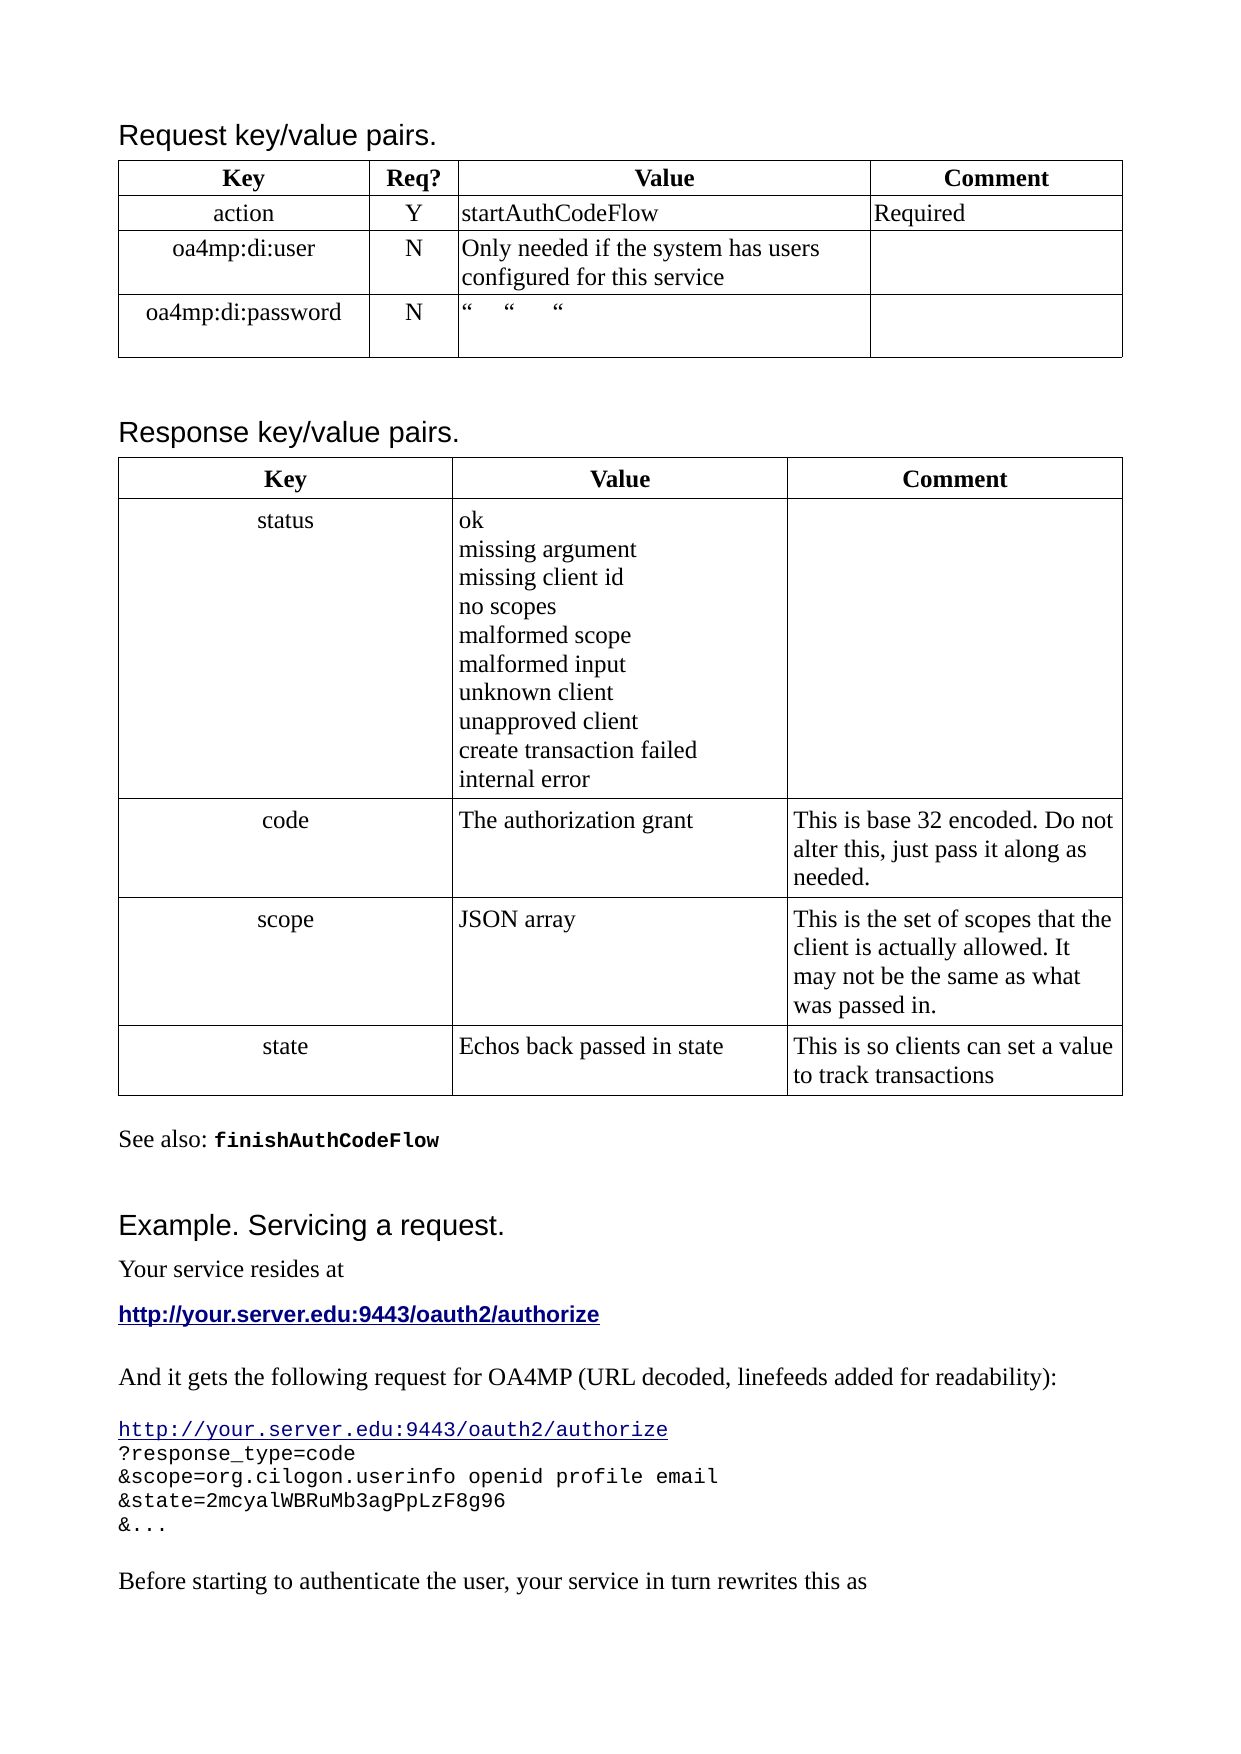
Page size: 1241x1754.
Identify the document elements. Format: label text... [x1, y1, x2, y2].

table_cell [871, 295, 1122, 357]
table_cell state [119, 1026, 452, 1094]
table_cell The authorization grant [453, 799, 787, 897]
table_cell Echos back passed in state [453, 1026, 787, 1094]
subtitle Response key/value pairs. [118, 415, 1122, 449]
table_header Value [459, 161, 870, 195]
table_header Key [119, 161, 369, 195]
text http://your.server.edu:9443/oauth2/authorize [118, 1301, 1122, 1328]
subtitle Example. Servicing a request. [118, 1208, 1122, 1241]
table_cell Only needed if the system has users configured for this service [459, 231, 870, 293]
table_cell N [370, 295, 458, 357]
table_cell code [119, 799, 452, 897]
table_cell action [119, 196, 369, 230]
table_cell status [119, 499, 452, 798]
table_cell “ “ “ [459, 295, 870, 357]
table_header Comment [788, 458, 1122, 498]
subtitle Request key/value pairs. [118, 118, 1122, 152]
text Your service resides at [118, 1254, 1122, 1282]
table_header Value [453, 458, 787, 498]
text See also: finishAuthCodeFlow [118, 1124, 1122, 1154]
table_cell This is base 32 encoded. Do not alter this, just pass it along as needed. [788, 799, 1122, 897]
table_header Key [119, 458, 452, 498]
table_cell [788, 499, 1122, 798]
table_cell N [370, 231, 458, 293]
table_cell This is the set of scopes that the client is actually allowed. It may not be the same as what was passed in. [788, 898, 1122, 1024]
table_cell scope [119, 898, 452, 1024]
table_cell Required [871, 196, 1122, 230]
table_cell Y [370, 196, 458, 230]
table_cell oa4mp:di:user [119, 231, 369, 293]
table_header Comment [871, 161, 1122, 195]
text http://your.server.edu:9443/oauth2/authorize ?response_type=code &scope=org.cilogon.userinfo openid profile email &state=2mcyalWBRuMb3agPpLzF8g96 &... [118, 1419, 1122, 1537]
table_cell This is so clients can set a value to track transactions [788, 1026, 1122, 1094]
table_cell ok missing argument missing client id no scopes malformed scope malformed input unknown client unapproved client create transaction failed internal error [453, 499, 787, 798]
table_cell [871, 231, 1122, 293]
text And it gets the following request for OA4MP (URL decoded, linefeeds added for readability): [118, 1362, 1122, 1390]
table_cell JSON array [453, 898, 787, 1024]
table_header Req? [370, 161, 458, 195]
table_cell oa4mp:di:password [119, 295, 369, 357]
text Before starting to authenticate the user, your service in turn rewrites this as [118, 1566, 1122, 1595]
table_cell startAuthCodeFlow [459, 196, 870, 230]
